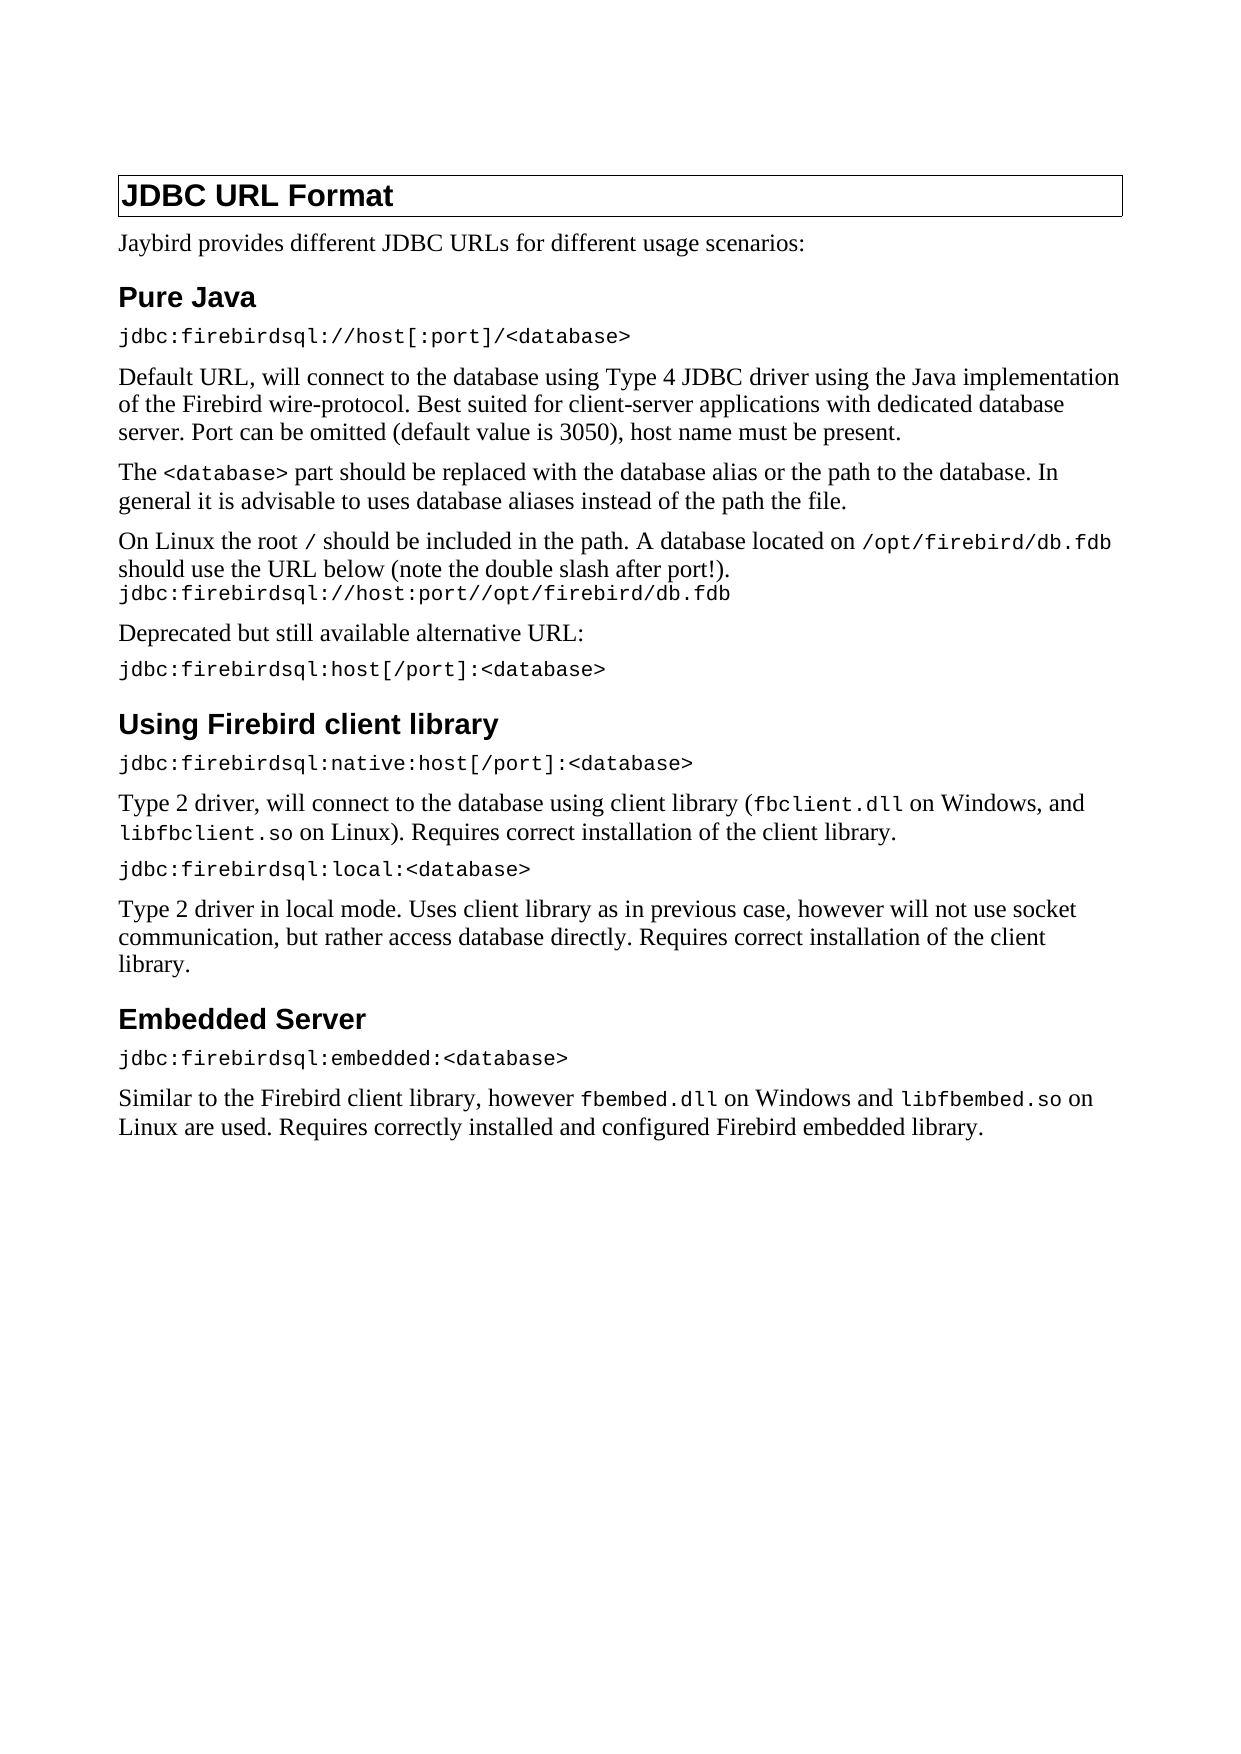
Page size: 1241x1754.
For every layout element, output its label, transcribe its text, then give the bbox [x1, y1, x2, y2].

text Default URL, will connect to the database using Type 4 JDBC driver using the Java implementation of the Firebird wire-protocol. Best suited for client-server applications with dedicated database server. Port can be omitted (default value is 3050), host name must be present. [118, 363, 1122, 446]
text On Linux the root / should be included in the path. A database located on /opt/firebird/db.fdb should use the URL below (note the double slash after port!). jdbc:firebirdsql://host:port//opt/firebird/db.fdb [118, 527, 1122, 607]
text The <database> part should be replaced with the database alias or the path to the database. In general it is advisable to uses database aliases instead of the path the file. [118, 458, 1122, 514]
subtitle Using Firebird client library [118, 708, 1122, 741]
subtitle JDBC URL Format [119, 176, 1122, 216]
text Type 2 driver, will connect to the database using client library (fbclient.dll on Windows, and libfbclient.so on Linux). Requires correct installation of the client library. [118, 789, 1122, 846]
text Type 2 driver in local mode. Uses client library as in previous case, however will not use socket communication, but rather access database directly. Requires correct installation of the client library. [118, 895, 1122, 978]
text Similar to the Firebird client library, however fbembed.dll on Windows and libfbembed.so on Linux are used. Requires correctly installed and configured Firebird embedded library. [118, 1084, 1122, 1141]
text jdbc:firebirdsql:host[/port]:<database> [118, 659, 1122, 683]
text jdbc:firebirdsql://host[:port]/<database> [118, 327, 1122, 350]
subtitle Embedded Server [118, 1003, 1122, 1036]
text Jaybird provides different JDBC URLs for different usage scenarios: [118, 229, 1122, 256]
text jdbc:firebirdsql:native:host[/port]:<database> [118, 753, 1122, 777]
text jdbc:firebirdsql:embedded:<database> [118, 1048, 1122, 1072]
text Deprecated but still available alternative URL: [118, 619, 1122, 647]
subtitle Pure Java [118, 281, 1122, 314]
text jdbc:firebirdsql:local:<database> [118, 859, 1122, 882]
